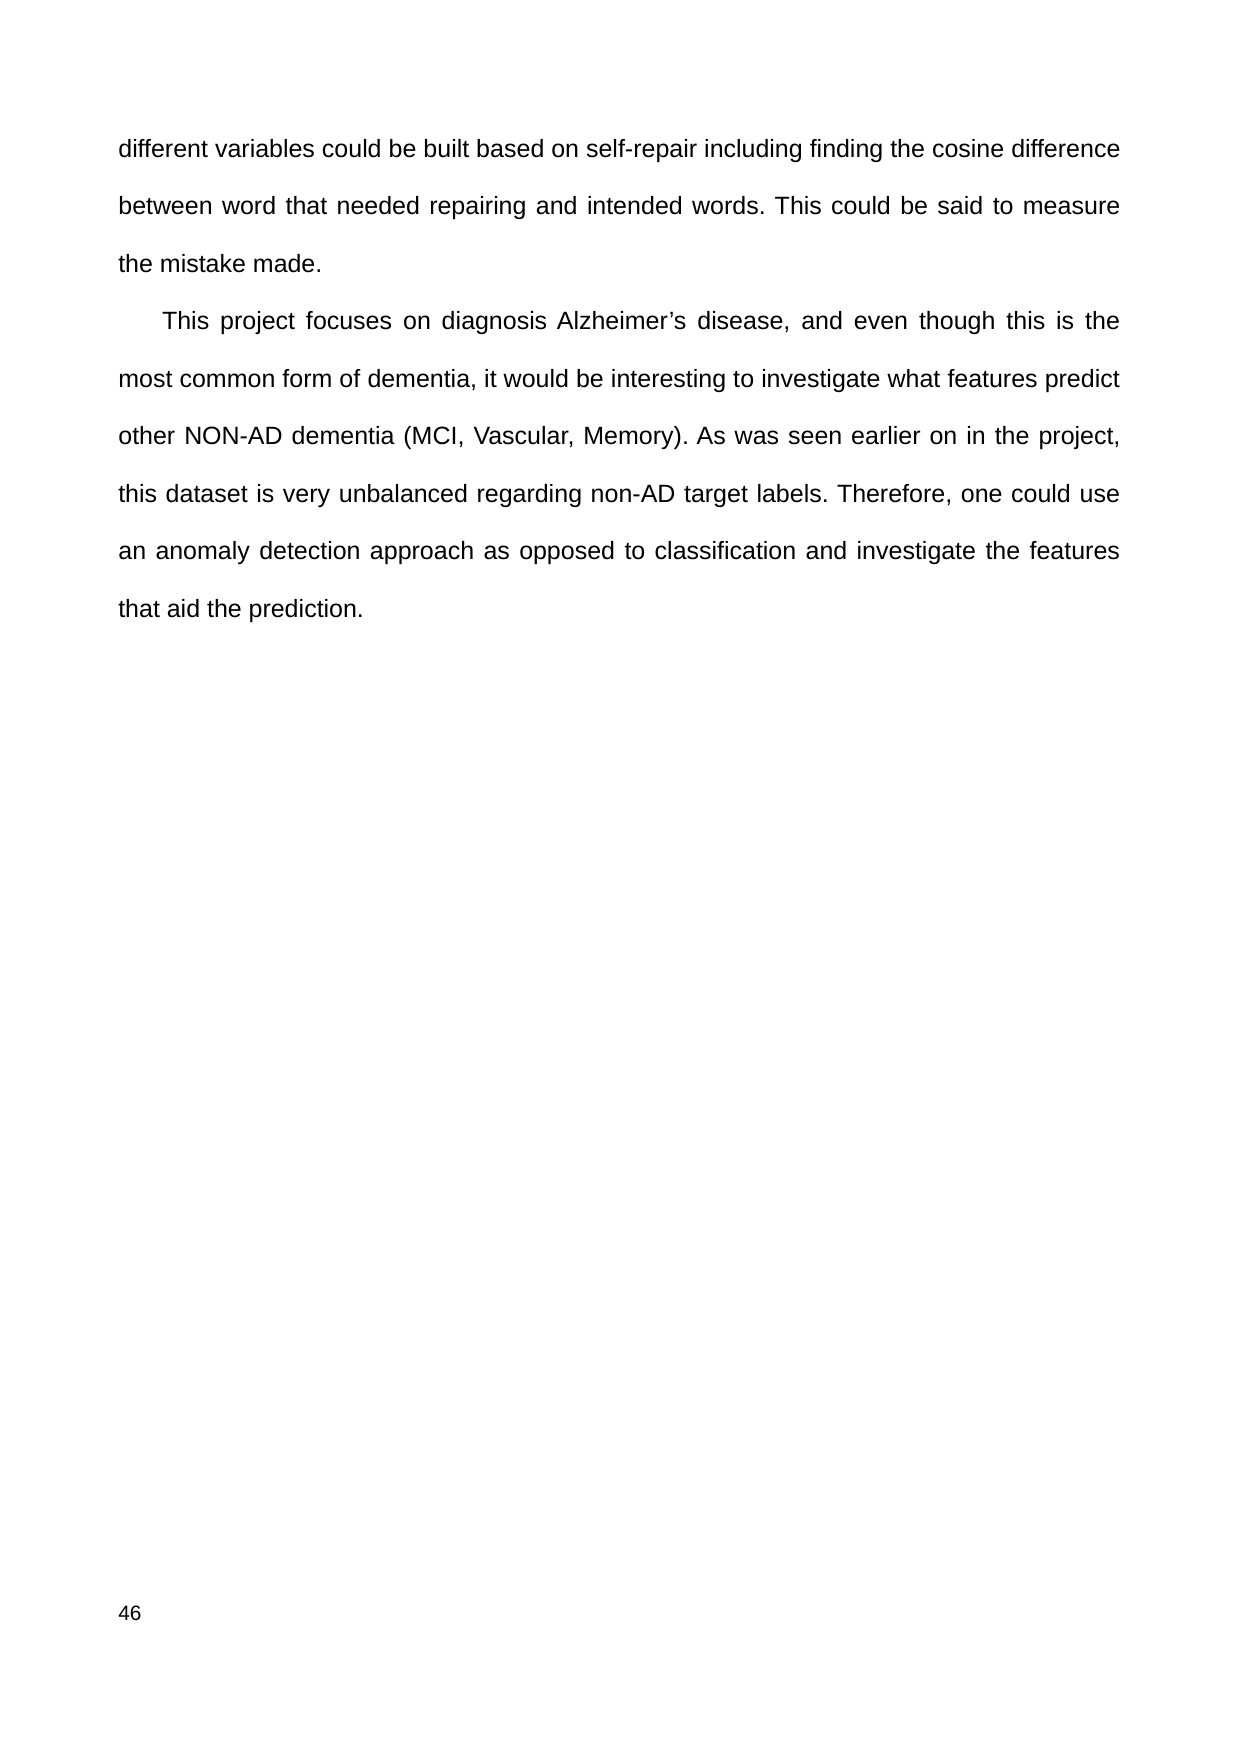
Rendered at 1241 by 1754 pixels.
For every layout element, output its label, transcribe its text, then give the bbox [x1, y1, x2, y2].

text different variables could be built based on self-repair including finding the cosine difference between word that needed repairing and intended words. This could be said to measure the mistake made. [118, 133, 1122, 277]
text This project focuses on diagnosis Alzheimer’s disease, and even though this is the most common form of dementia, it would be interesting to investigate what features predict other NON-AD dementia (MCI, Vascular, Memory). As was seen earlier on in the project, this dataset is very unbalanced regarding non-AD target labels. Therefore, one could use an anomaly detection approach as opposed to classification and investigate the features that aid the prediction. [118, 306, 1122, 622]
